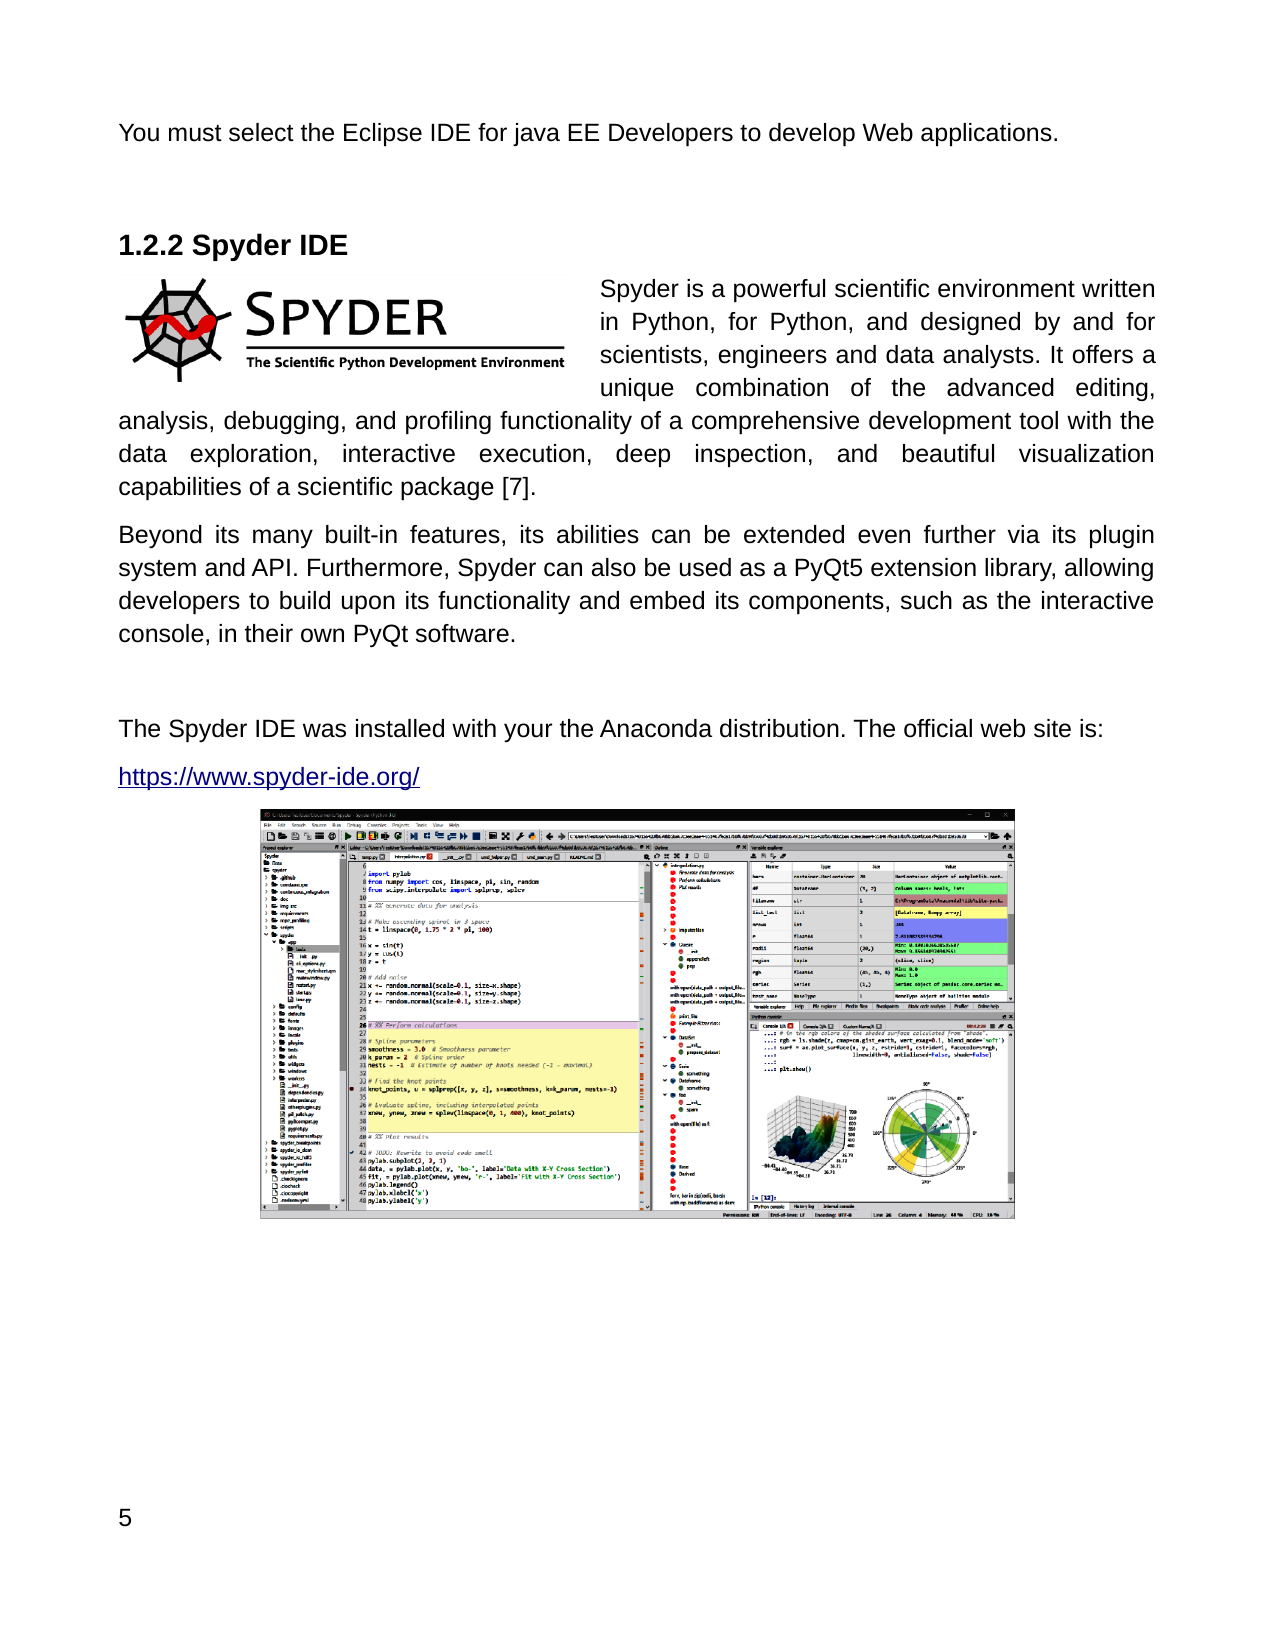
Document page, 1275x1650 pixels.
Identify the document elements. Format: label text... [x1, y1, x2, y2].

text The Spyder IDE was installed with your the Anaconda distribution. The official web site is: [118, 714, 1157, 743]
text Beyond its many built-in features, its abilities can be extended even further via its plugin system and API. Furthermore, Spyder can also be used as a PyQt5 extension library, allowing developers to build upon its functionality and embed its components, such as the interactive console, in their own PyQt software. [118, 520, 1157, 648]
picture [260, 809, 1015, 1219]
text https://www.spyder-ide.org/ [118, 762, 1157, 791]
picture [118, 274, 570, 393]
text Spyder is a powerful scientific environment written in Python, for Python, and designed by and for scientists, engineers and data analysts. It offers a unique combination of the advanced editing, analysis, debugging, and profiling functionality of a comprehensive development tool with the data exploration, interactive execution, deep inspection, and beautiful visualization capabilities of a scientific package [7]⁠. [118, 274, 1157, 501]
subtitle 1.2.2 Spyder IDE [118, 228, 1157, 262]
text You must select the Eclipse IDE for java EE Developers to develop Web applications. [118, 118, 1157, 147]
